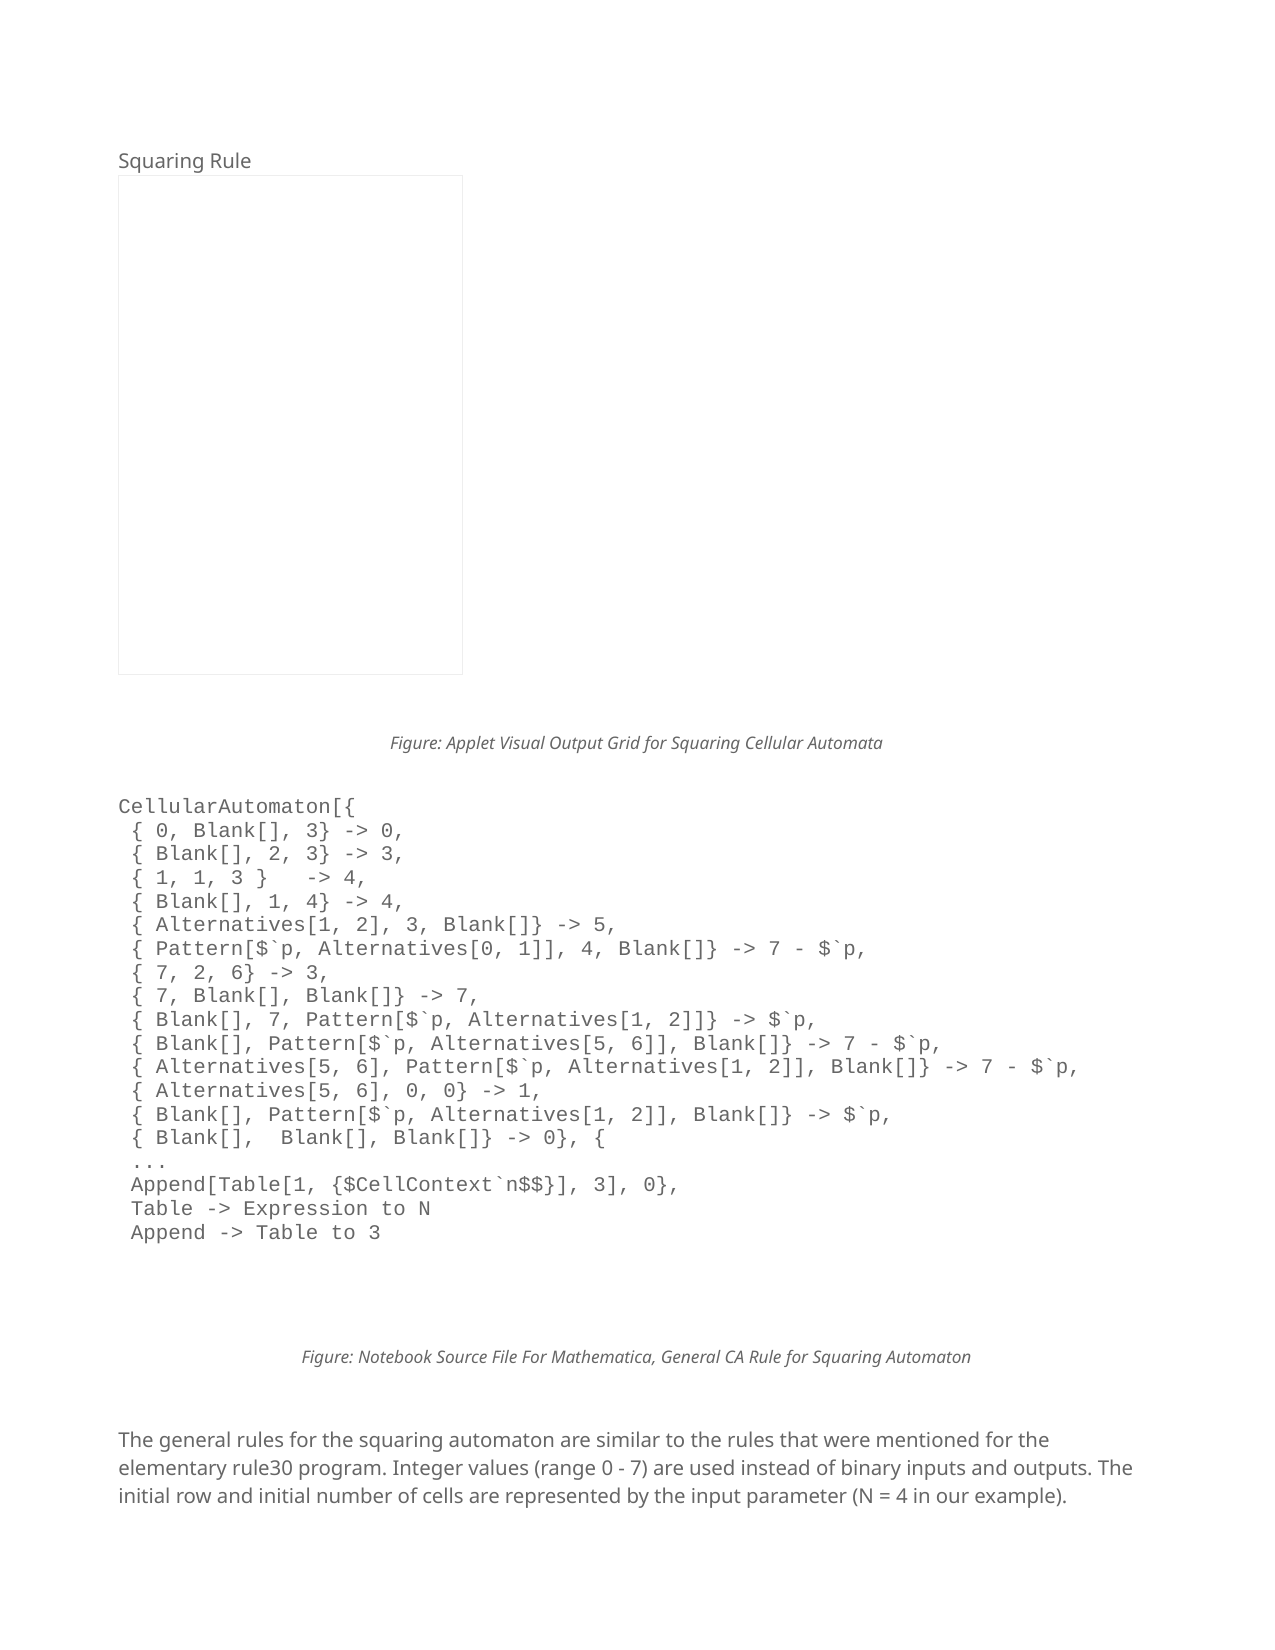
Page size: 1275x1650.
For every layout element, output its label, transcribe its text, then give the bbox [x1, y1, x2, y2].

text { Blank[], Pattern[$`p, Alternatives[5, 6]], Blank[]} -> 7 - $`p, [118, 1033, 1157, 1056]
text Figure: Notebook Source File For Mathematica, General CA Rule for Squaring Automaton [118, 1345, 1157, 1368]
text { Alternatives[5, 6], Pattern[$`p, Alternatives[1, 2]], Blank[]} -> 7 - $`p, [118, 1056, 1157, 1080]
text { Blank[], 7, Pattern[$`p, Alternatives[1, 2]]} -> $`p, [118, 1009, 1157, 1033]
text { Blank[], 1, 4} -> 4, [118, 891, 1157, 914]
text { 7, Blank[], Blank[]} -> 7, [118, 985, 1157, 1009]
text { Alternatives[1, 2], 3, Blank[]} -> 5, [118, 914, 1157, 938]
text { Alternatives[5, 6], 0, 0} -> 1, [118, 1080, 1157, 1103]
text Append -> Table to 3 [118, 1222, 1157, 1245]
text CellularAutomaton[{ [118, 796, 1157, 820]
text Table -> Expression to N [118, 1198, 1157, 1222]
text { Blank[], 2, 3} -> 3, [118, 843, 1157, 867]
text { 0, Blank[], 3} -> 0, [118, 820, 1157, 843]
text { Pattern[$`p, Alternatives[0, 1]], 4, Blank[]} -> 7 - $`p, [118, 938, 1157, 962]
text The general rules for the squaring automaton are similar to the rules that were mentioned for the elementary rule30 program. Integer values (range 0 - 7) are used instead of binary inputs and outputs. The initial row and initial number of cells are represented by the input parameter (N = 4 in our example). [118, 1368, 1157, 1509]
text Figure: Applet Visual Output Grid for Squaring Cellular Automata [118, 731, 1157, 755]
text { Blank[], Blank[], Blank[]} -> 0}, { [118, 1127, 1157, 1151]
text Squaring Rule [118, 118, 1157, 719]
text ... [118, 1151, 1157, 1174]
text { Blank[], Pattern[$`p, Alternatives[1, 2]], Blank[]} -> $`p, [118, 1103, 1157, 1127]
text { 1, 1, 3 } -> 4, [118, 867, 1157, 891]
text { 7, 2, 6} -> 3, [118, 962, 1157, 985]
text Append[Table[1, {$CellContext`n$$}], 3], 0}, [118, 1174, 1157, 1198]
